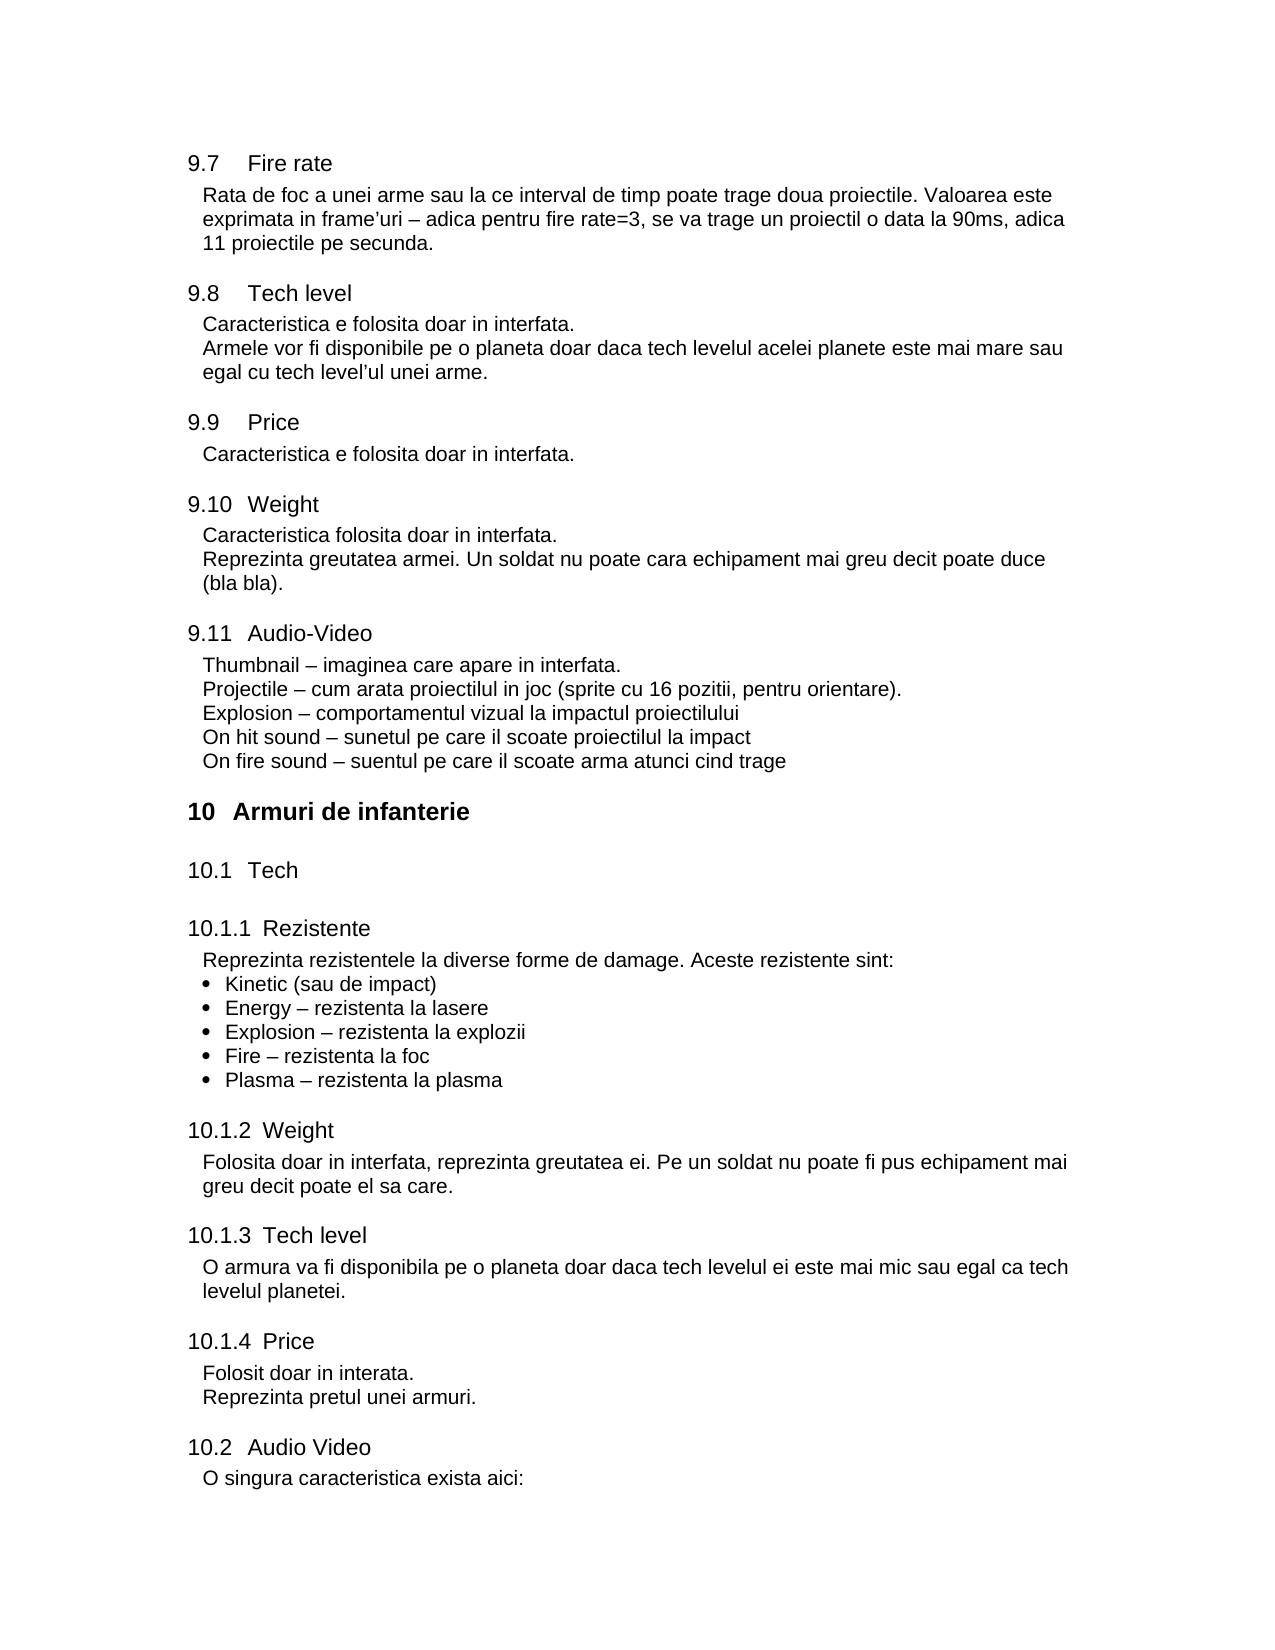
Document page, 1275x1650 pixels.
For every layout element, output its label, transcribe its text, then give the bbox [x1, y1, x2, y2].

subtitle Armuri de infanterie [187, 797, 1087, 826]
subtitle Tech [187, 857, 1087, 884]
text On hit sound – sunetul pe care il scoate proiectilul la impact [202, 724, 1072, 748]
text Caracteristica e folosita doar in interfata. [202, 312, 1072, 336]
text Reprezinta rezistentele la diverse forme de damage. Aceste rezistente sint: [202, 948, 1072, 972]
subtitle Fire rate [187, 150, 1087, 176]
text Armele vor fi disponibile pe o planeta doar daca tech levelul acelei planete este mai mare sau egal cu tech level’ul unei arme. [202, 336, 1072, 384]
text Projectile – cum arata proiectilul in joc (sprite cu 16 pozitii, pentru orientare). [202, 677, 1072, 701]
subtitle Tech level [187, 279, 1087, 306]
subtitle Price [187, 1328, 1087, 1354]
list Fire – rezistenta la foc [202, 1044, 1072, 1068]
text Explosion – comportamentul vizual la impactul proiectilului [202, 701, 1072, 724]
subtitle Rezistente [187, 915, 1087, 941]
subtitle Price [187, 409, 1087, 435]
text O armura va fi disponibila pe o planeta doar daca tech levelul ei este mai mic sau egal ca tech levelul planetei. [202, 1255, 1072, 1303]
text Folosit doar in interata. [202, 1361, 1072, 1384]
list Energy – rezistenta la lasere [202, 996, 1072, 1020]
subtitle Audio-Video [187, 620, 1087, 646]
list Plasma – rezistenta la plasma [202, 1068, 1072, 1092]
text Rata de foc a unei arme sau la ce interval de timp poate trage doua proiectile. Valoarea este exprimata in frame’uri – adica pentru fire rate=3, se va trage un proiectil o data la 90ms, adica 11 proiectile pe secunda. [202, 183, 1072, 254]
list Explosion – rezistenta la explozii [202, 1020, 1072, 1044]
text Reprezinta greutatea armei. Un soldat nu poate cara echipament mai greu decit poate duce (bla bla). [202, 547, 1072, 595]
text Caracteristica folosita doar in interfata. [202, 523, 1072, 547]
text Reprezinta pretul unei armuri. [202, 1384, 1072, 1408]
subtitle Weight [187, 1117, 1087, 1143]
text Caracteristica e folosita doar in interfata. [202, 442, 1072, 466]
text Folosita doar in interfata, reprezinta greutatea ei. Pe un soldat nu poate fi pus echipament mai greu decit poate el sa care. [202, 1149, 1072, 1197]
subtitle Tech level [187, 1222, 1087, 1249]
text On fire sound – suentul pe care il scoate arma atunci cind trage [202, 748, 1072, 772]
list Kinetic (sau de impact) [202, 972, 1072, 996]
subtitle Audio Video [187, 1433, 1087, 1460]
subtitle Weight [187, 491, 1087, 517]
text O singura caracteristica exista aici: [202, 1466, 1072, 1490]
text Thumbnail – imaginea care apare in interfata. [202, 653, 1072, 677]
